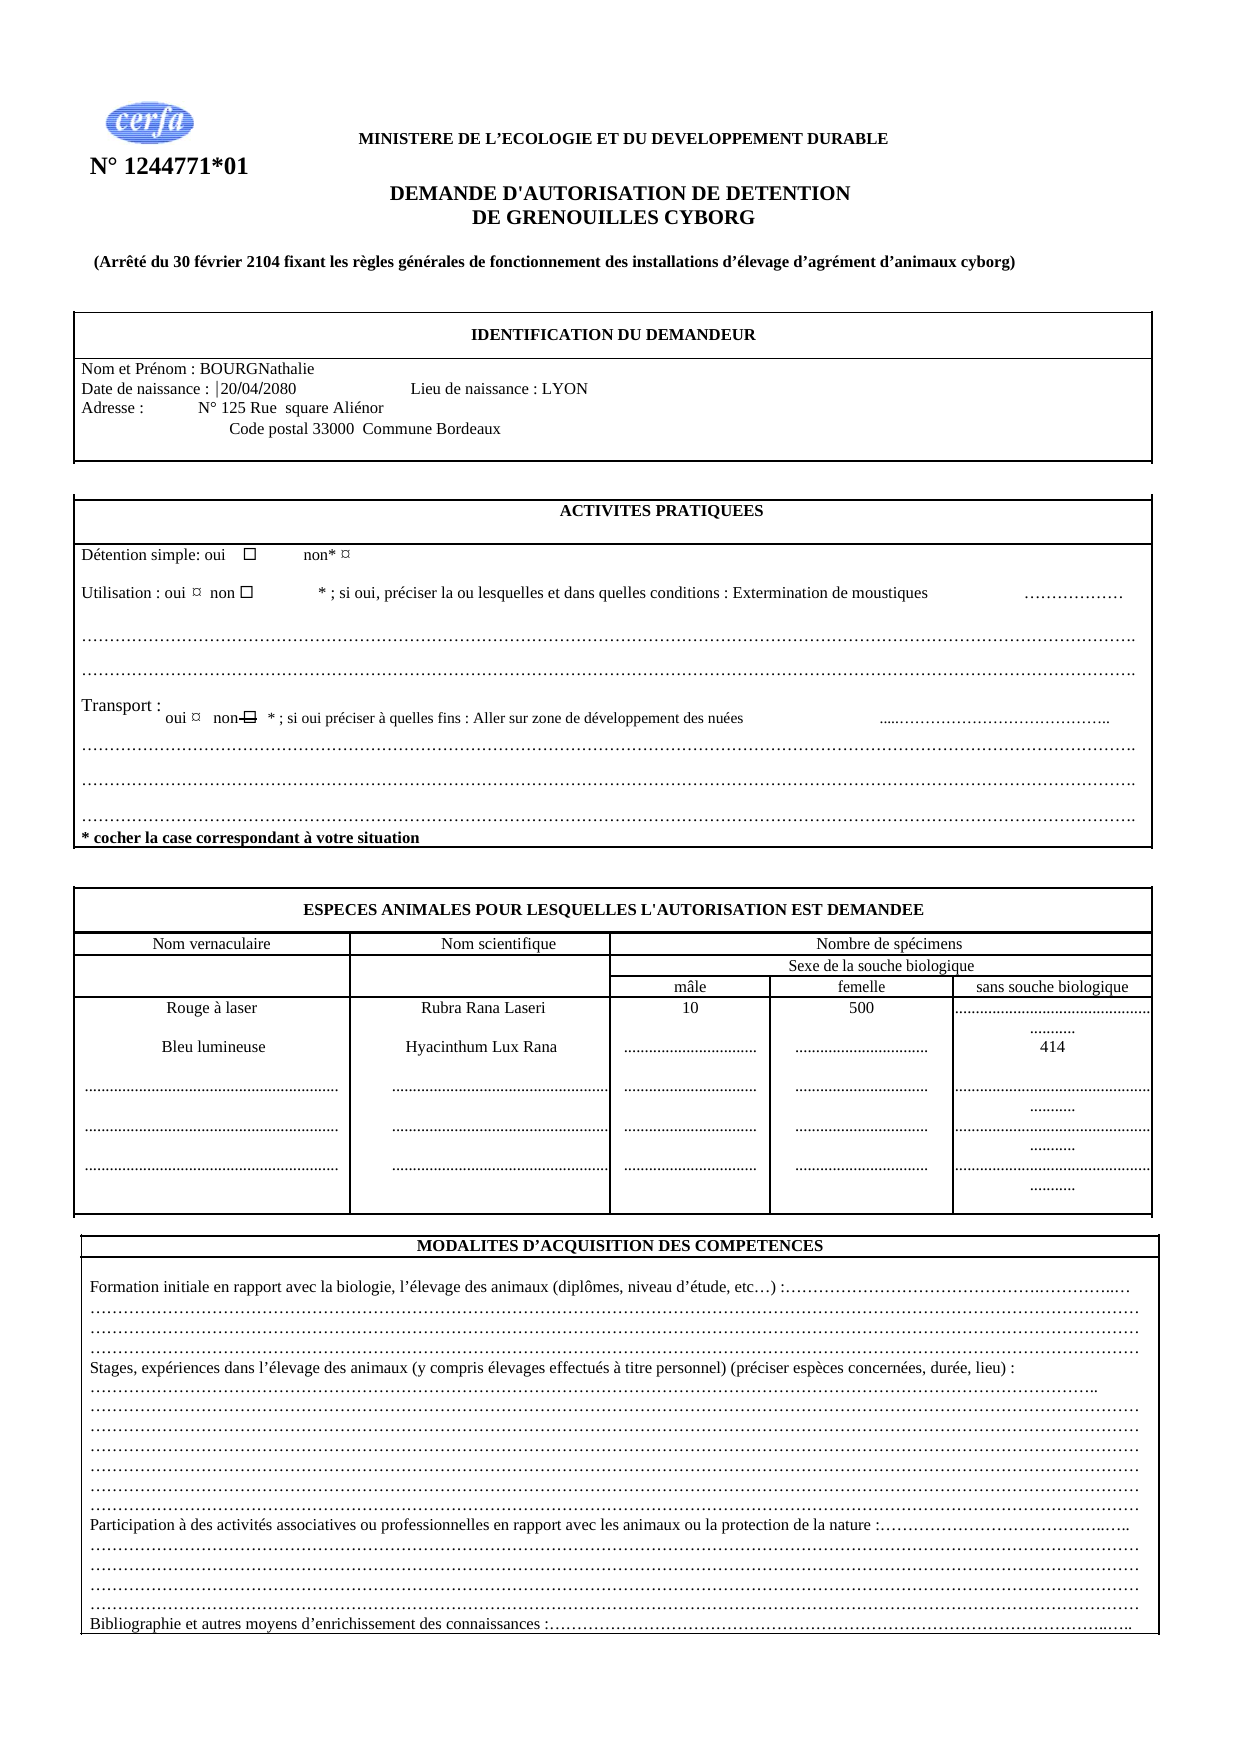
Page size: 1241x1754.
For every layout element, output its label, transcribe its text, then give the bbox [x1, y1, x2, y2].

text Transport : oui x non  * ; si oui préciser à quelles fins : Aller sur zone de développement des nuées .....………………………………….. [81, 694, 1151, 730]
text ………………………………………………………………………………………………………………………………………………………………………. [81, 625, 1151, 644]
table_cell ................................ [771, 1116, 952, 1155]
table_cell [297, 531, 1151, 543]
table_cell [73, 462, 192, 498]
table_cell Sexe de la souche biologique [611, 956, 1151, 975]
table_cell .................................................... [351, 1155, 609, 1194]
table_cell [771, 1195, 952, 1213]
table_cell [297, 462, 1152, 498]
text ……………………………………………………………………………………………………………………………………………………………………… [89, 1338, 1153, 1357]
text (Arrêté du 30 février 2104 fixant les règles générales de fonctionnement des installations d’élevage d’agrément d’animaux cyborg) [94, 251, 1153, 271]
table_header Nom scientifique [351, 934, 609, 954]
text ……………………………………………………………………………………………………………………………………………………………………… [89, 1436, 1153, 1455]
table_cell .................................................... [351, 1116, 609, 1155]
text ……………………………………………………………………………………………………………………………………………………………………… [89, 1554, 1153, 1574]
text Date de naissance : |20/04/2080 Lieu de naissance : LYON [81, 379, 1151, 398]
text ………………………………………………………………………………………………………………………………………………………………………. [81, 660, 1151, 679]
table_cell mâle [611, 977, 769, 996]
text Formation initiale en rapport avec la biologie, l’élevage des animaux (diplômes, niveau d’étude, etc…) :……………………………………….…………..… [89, 1277, 1153, 1296]
text ……………………………………………………………………………………………………………………………………………………………………… [89, 1495, 1153, 1514]
table_cell [75, 501, 192, 531]
table_cell .......................................................... [954, 1076, 1151, 1116]
table_cell ................................ [771, 1155, 952, 1194]
table_cell .......................................................... [954, 1116, 1151, 1155]
text ……………………………………………………………………………………………………………………………………………………………………… [89, 1456, 1153, 1475]
text ……………………………………………………………………………………………………………………………………………………………………… [89, 1574, 1153, 1593]
text ……………………………………………………………………………………………………………………………………………………………………… [89, 1318, 1153, 1337]
table_cell .................................................... [351, 1076, 609, 1116]
text ……………………………………………………………………………………………………………………………………………………………………… [89, 1416, 1153, 1435]
table_cell Hyacinthum Lux Rana [351, 1037, 609, 1076]
table_cell [75, 956, 349, 975]
text N° 1244771*01 [89, 151, 1153, 180]
table_header N° 125 Rue square Aliénor [192, 398, 1151, 419]
table_cell [75, 441, 192, 459]
table_cell ............................................................. [75, 1155, 349, 1194]
table_cell Bleu lumineuse [75, 1037, 349, 1076]
table_cell .......................................................... [954, 998, 1151, 1037]
text ………………………………………………………………………………………………………………………………………………………………………. [81, 735, 1151, 754]
table_cell non* x [297, 545, 1151, 583]
text MINISTERE DE L’ECOLOGIE ET DU DEVELOPPEMENT DURABLE [358, 129, 1153, 148]
table_cell sans souche biologique [954, 977, 1151, 996]
text Bibliographie et autres moyens d’enrichissement des connaissances :………………………………………………………………………………………..….. [89, 1614, 1153, 1633]
table_cell ................................ [771, 1037, 952, 1076]
table_cell [192, 441, 297, 459]
text ESPECES ANIMALES POUR LESQUELLES L'AUTORISATION EST DEMANDEE [75, 900, 1151, 919]
table_cell ................................ [611, 1037, 769, 1076]
table_cell [192, 462, 297, 498]
text DE GRENOUILLES CYBORG [394, 205, 1153, 229]
table_cell ................................ [771, 1076, 952, 1116]
picture [105, 101, 194, 145]
text ……………………………………………………………………………………………………………………………………………………………………… [89, 1535, 1153, 1554]
text ……………………………………………………………………………………………………………………………………………………………………… [89, 1594, 1153, 1613]
text Stages, expériences dans l’élevage des animaux (y compris élevages effectués à titre personnel) (préciser espèces concernées, durée, lieu) :……………………………………………………………………………………………………………………………………………………………….. [89, 1358, 1153, 1396]
table_cell ................................ [611, 1116, 769, 1155]
table_cell [351, 956, 609, 975]
table_cell [611, 1195, 769, 1213]
table_cell x non  [192, 583, 297, 615]
table_cell Code postal 33000 Commune Bordeaux [192, 419, 1151, 441]
table_cell [351, 975, 609, 996]
table_cell 10 [611, 998, 769, 1037]
table_cell 500 [771, 998, 952, 1037]
text MODALITES D’ACQUISITION DES COMPETENCES [82, 1237, 1158, 1255]
table_cell Rouge à laser [75, 998, 349, 1037]
table_cell Utilisation : oui [75, 583, 192, 615]
text ………………………………………………………………………………………………………………………………………………………………………. [81, 769, 1151, 788]
text * cocher la case correspondant à votre situation [81, 827, 1151, 846]
table_header Nombre de spécimens [770, 934, 1151, 954]
text Nom et Prénom : BOURGNathalie [81, 359, 1151, 378]
table_cell [297, 441, 1151, 459]
table_cell ............................................................. [75, 1116, 349, 1155]
table_cell [75, 1195, 349, 1213]
table_header [611, 934, 770, 954]
text ……………………………………………………………………………………………………………………………………………………………………… [89, 1396, 1153, 1415]
text IDENTIFICATION DU DEMANDEUR [471, 324, 1151, 344]
table_cell ................................ [611, 1155, 769, 1194]
table_cell Détention simple: oui  [75, 545, 297, 583]
table_cell [192, 501, 297, 531]
text ……………………………………………………………………………………………………………………………………………………………………… [89, 1475, 1153, 1494]
table_cell [75, 975, 349, 996]
table_cell [954, 1195, 1151, 1213]
text DEMANDE D'AUTORISATION DE DETENTION [389, 181, 1153, 205]
table_cell [75, 419, 192, 441]
table_cell ................................ [611, 1076, 769, 1116]
table_header Adresse : [75, 398, 192, 419]
table_cell [351, 1195, 609, 1213]
table_cell femelle [771, 977, 952, 996]
table_cell ............................................................. [75, 1076, 349, 1116]
table_cell .......................................................... [954, 1155, 1151, 1194]
table_cell 414 [954, 1037, 1151, 1076]
text ……………………………………………………………………………………………………………………………………………………………………… [89, 1298, 1153, 1317]
text ………………………………………………………………………………………………………………………………………………………………………. [81, 806, 1151, 825]
table_cell Rubra Rana Laseri [351, 998, 609, 1037]
table_cell [75, 531, 297, 543]
table_cell ACTIVITES PRATIQUEES [297, 501, 1151, 531]
table_cell * ; si oui, préciser la ou lesquelles et dans quelles conditions : Extermination de moustiques ……………… [297, 583, 1151, 615]
table_header Nom vernaculaire [75, 934, 349, 954]
text Participation à des activités associatives ou professionnelles en rapport avec les animaux ou la protection de la nature :…………………………………..….. [89, 1515, 1153, 1534]
